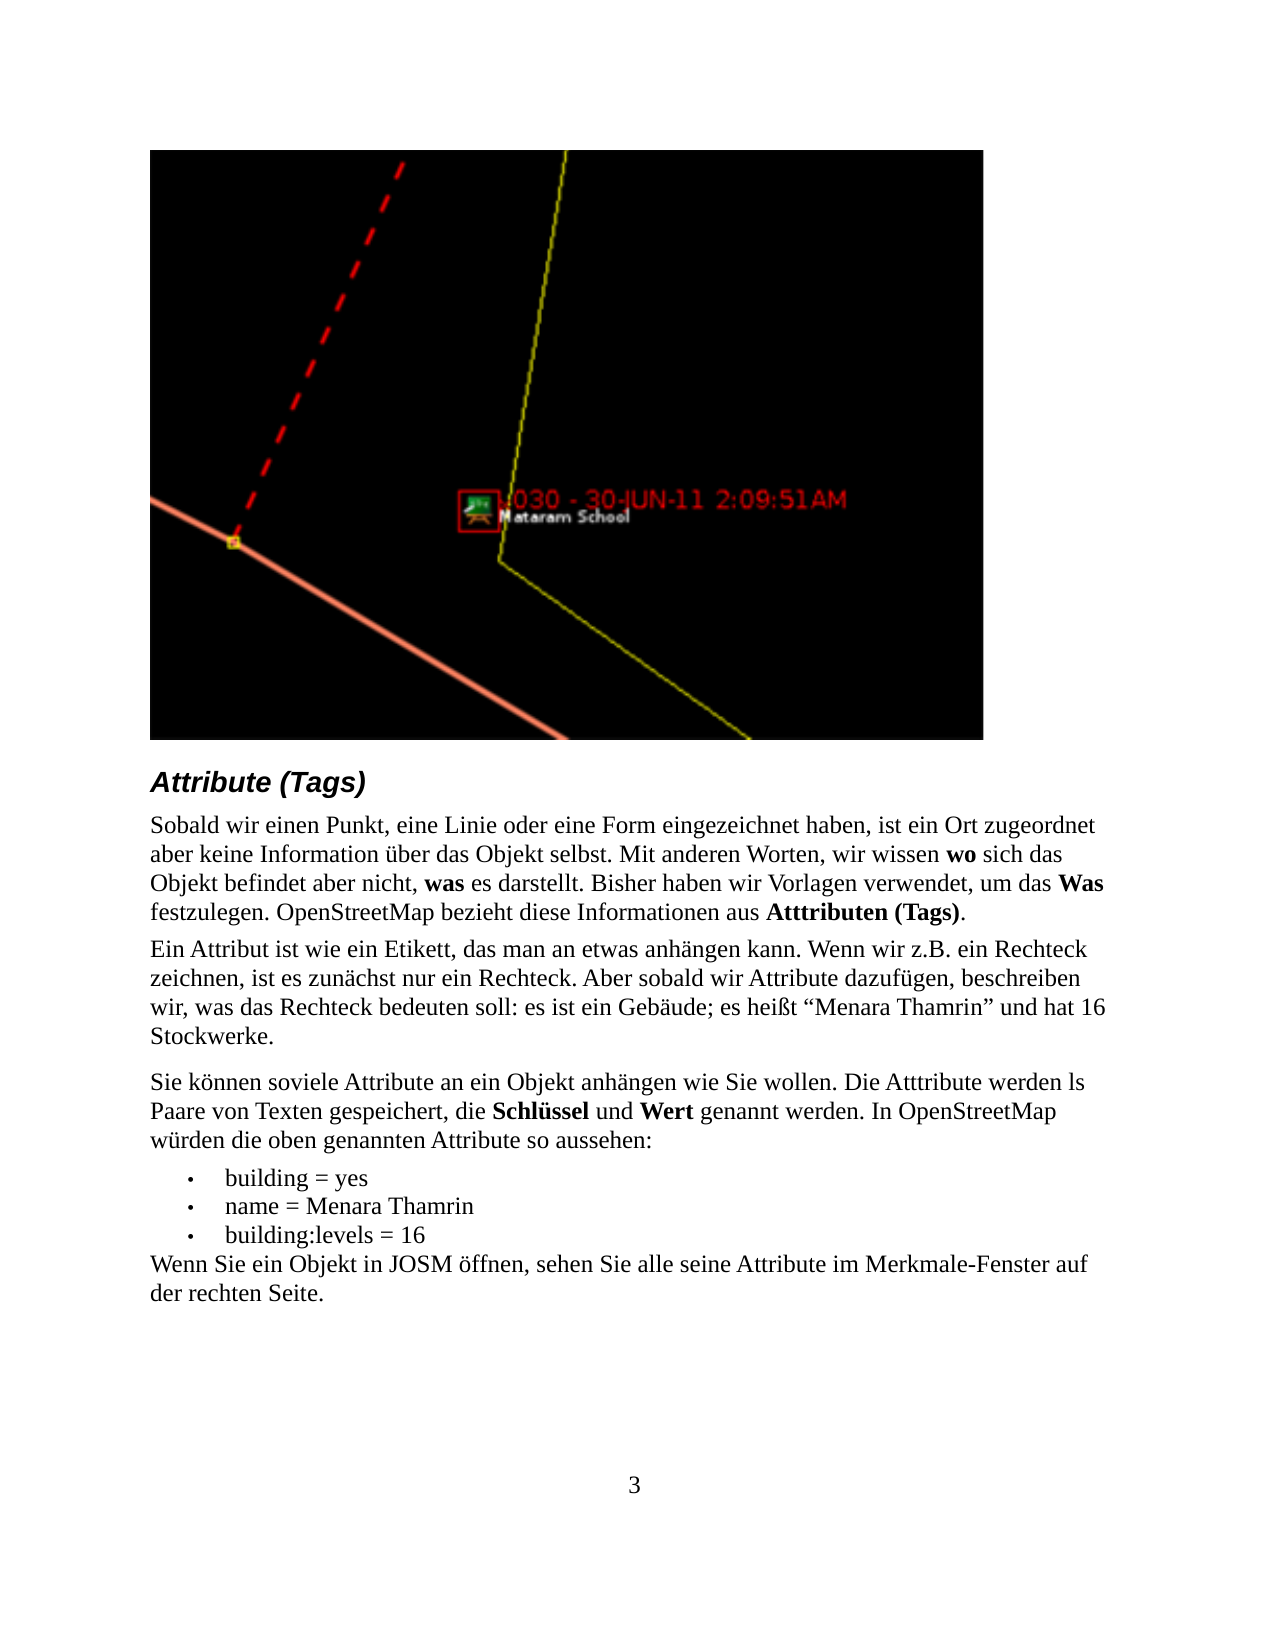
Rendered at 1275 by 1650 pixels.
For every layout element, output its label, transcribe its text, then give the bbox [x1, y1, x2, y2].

text Ein Attribut ist wie ein Etikett, das man an etwas anhängen kann. Wenn wir z.B. ein Rechteck zeichnen, ist es zunächst nur ein Rechteck. Aber sobald wir Attribute dazufügen, beschreiben wir, was das Rechteck bedeuten soll: es ist ein Gebäude; es heißt “Menara Thamrin” und hat 16 Stockwerke. [150, 934, 1125, 1049]
list building = yes [187, 1163, 1125, 1191]
text Sie können soviele Attribute an ein Objekt anhängen wie Sie wollen. Die Atttribute werden ls Paare von Texten gespeichert, die Schlüssel und Wert genannt werden. In OpenStreetMap würden die oben genannten Attribute so aussehen: [150, 1067, 1125, 1154]
subtitle Attribute (Tags) [150, 764, 1125, 798]
picture [150, 150, 984, 740]
text Wenn Sie ein Objekt in JOSM öffnen, sehen Sie alle seine Attribute im Merkmale-Fenster auf der rechten Seite. [150, 1249, 1125, 1306]
list building:levels = 16 [187, 1220, 1125, 1249]
list name = Menara Thamrin [187, 1191, 1125, 1220]
text Sobald wir einen Punkt, eine Linie oder eine Form eingezeichnet haben, ist ein Ort zugeordnet aber keine Information über das Objekt selbst. Mit anderen Worten, wir wissen wo sich das Objekt befindet aber nicht, was es darstellt. Bisher haben wir Vorlagen verwendet, um das Was festzulegen. OpenStreetMap bezieht diese Informationen aus Atttributen (Tags). [150, 811, 1125, 926]
